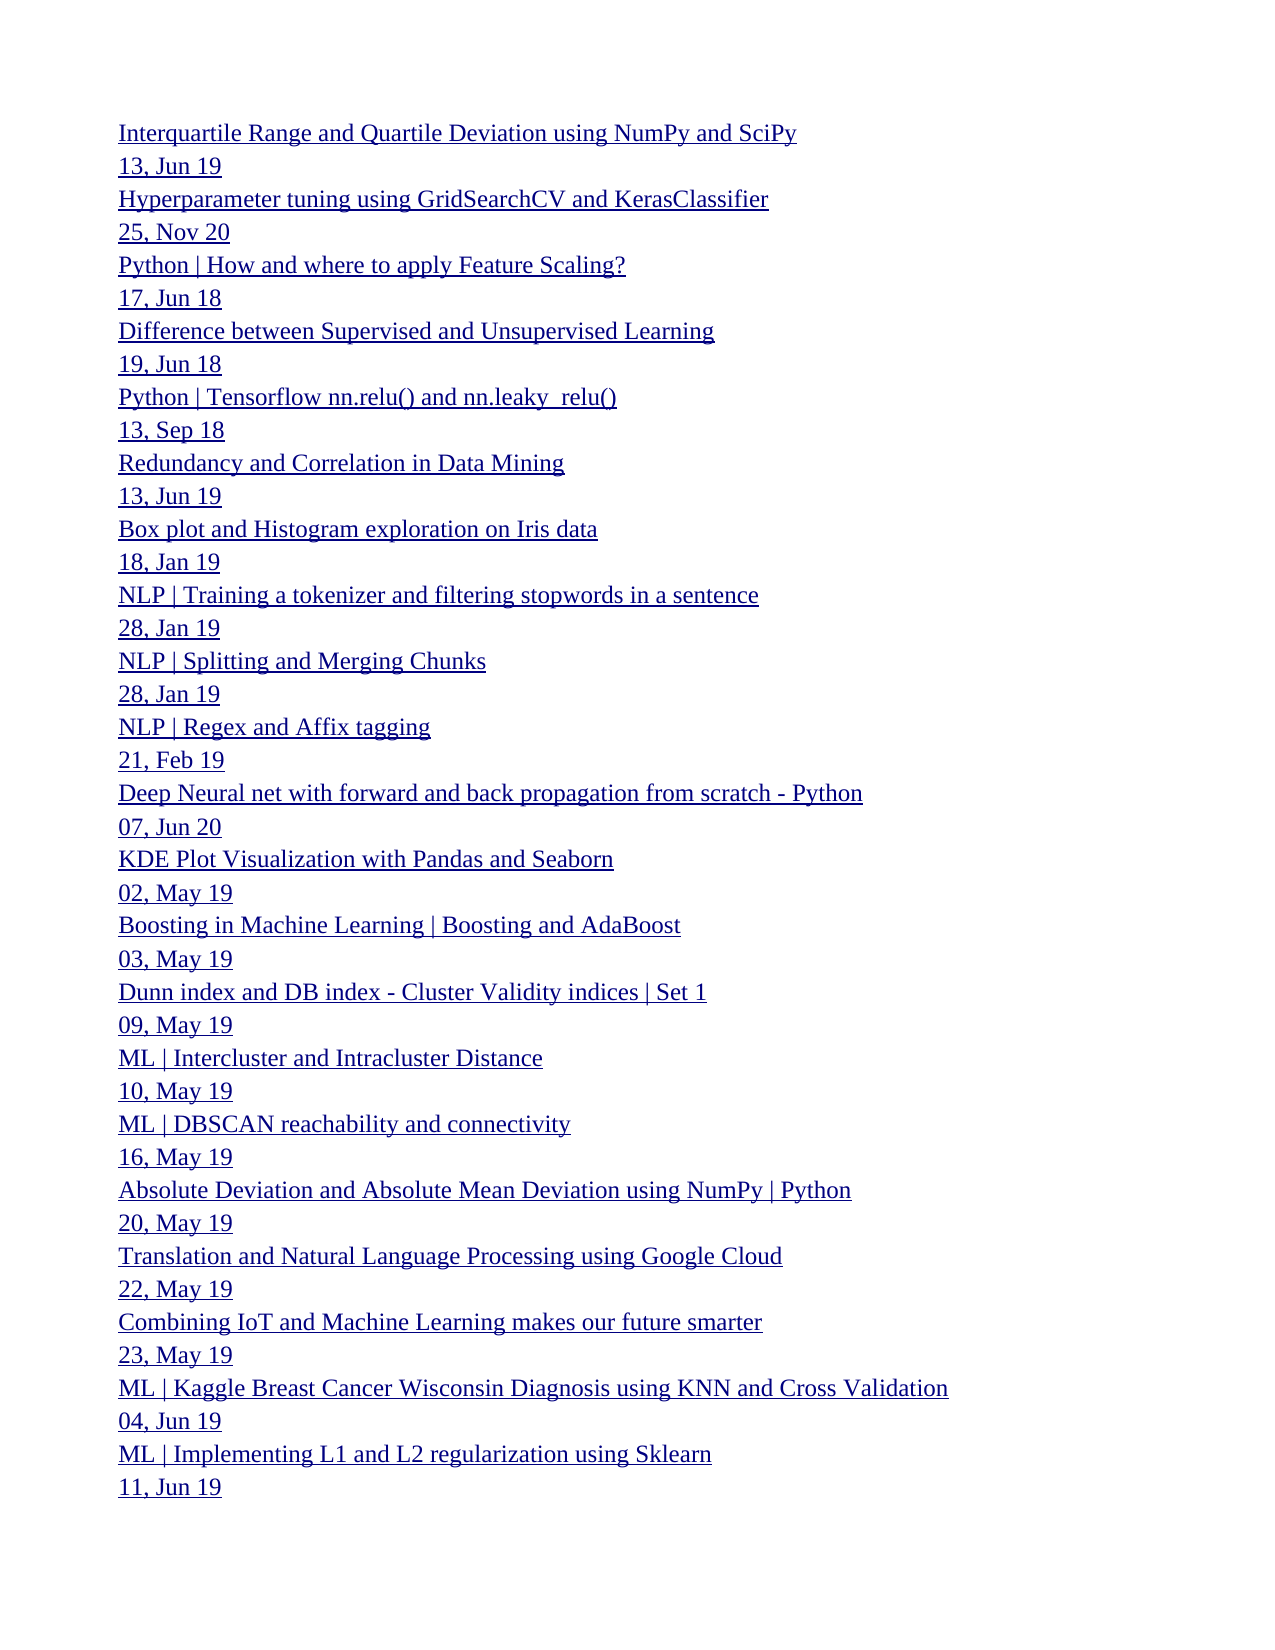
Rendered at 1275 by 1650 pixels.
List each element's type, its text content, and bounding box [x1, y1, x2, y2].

text Interquartile Range and Quartile Deviation using NumPy and SciPy [118, 118, 1157, 147]
text Combining IoT and Machine Learning makes our future smarter [118, 1307, 1157, 1336]
text ML | DBSCAN reachability and connectivity [118, 1109, 1157, 1137]
text 13, Jun 19 [118, 481, 1157, 510]
text NLP | Splitting and Merging Chunks [118, 646, 1157, 675]
text ML | Intercluster and Intracluster Distance [118, 1043, 1157, 1071]
text Boosting in Machine Learning | Boosting and AdaBoost [118, 911, 1157, 939]
text 25, Nov 20 [118, 217, 1157, 246]
text Redundancy and Correlation in Data Mining [118, 448, 1157, 477]
text 20, May 19 [118, 1208, 1157, 1237]
text Hyperparameter tuning using GridSearchCV and KerasClassifier [118, 184, 1157, 213]
text 09, May 19 [118, 1010, 1157, 1038]
text 17, Jun 18 [118, 283, 1157, 312]
text 02, May 19 [118, 878, 1157, 906]
text Difference between Supervised and Unsupervised Learning [118, 316, 1157, 345]
text KDE Plot Visualization with Pandas and Seaborn [118, 844, 1157, 873]
text Translation and Natural Language Processing using Google Cloud [118, 1241, 1157, 1269]
text Deep Neural net with forward and back propagation from scratch - Python [118, 778, 1157, 807]
text ML | Kaggle Breast Cancer Wisconsin Diagnosis using KNN and Cross Validation [118, 1373, 1157, 1402]
text Python | Tensorflow nn.relu() and nn.leaky_relu() [118, 382, 1157, 411]
text 28, Jan 19 [118, 613, 1157, 642]
text Python | How and where to apply Feature Scaling? [118, 250, 1157, 279]
text ML | Implementing L1 and L2 regularization using Sklearn [118, 1439, 1157, 1468]
text Absolute Deviation and Absolute Mean Deviation using NumPy | Python [118, 1175, 1157, 1203]
text 07, Jun 20 [118, 812, 1157, 840]
text 11, Jun 19 [118, 1472, 1157, 1501]
text NLP | Training a tokenizer and filtering stopwords in a sentence [118, 580, 1157, 609]
text 13, Sep 18 [118, 415, 1157, 444]
text 13, Jun 19 [118, 151, 1157, 180]
text 04, Jun 19 [118, 1406, 1157, 1435]
text 16, May 19 [118, 1142, 1157, 1171]
text 18, Jan 19 [118, 547, 1157, 576]
text Box plot and Histogram exploration on Iris data [118, 514, 1157, 543]
text 03, May 19 [118, 944, 1157, 972]
text 28, Jan 19 [118, 679, 1157, 708]
text NLP | Regex and Affix tagging [118, 712, 1157, 741]
text 19, Jun 18 [118, 349, 1157, 378]
text 23, May 19 [118, 1340, 1157, 1369]
text Dunn index and DB index - Cluster Validity indices | Set 1 [118, 977, 1157, 1005]
text 10, May 19 [118, 1076, 1157, 1104]
text 22, May 19 [118, 1274, 1157, 1303]
text 21, Feb 19 [118, 746, 1157, 774]
